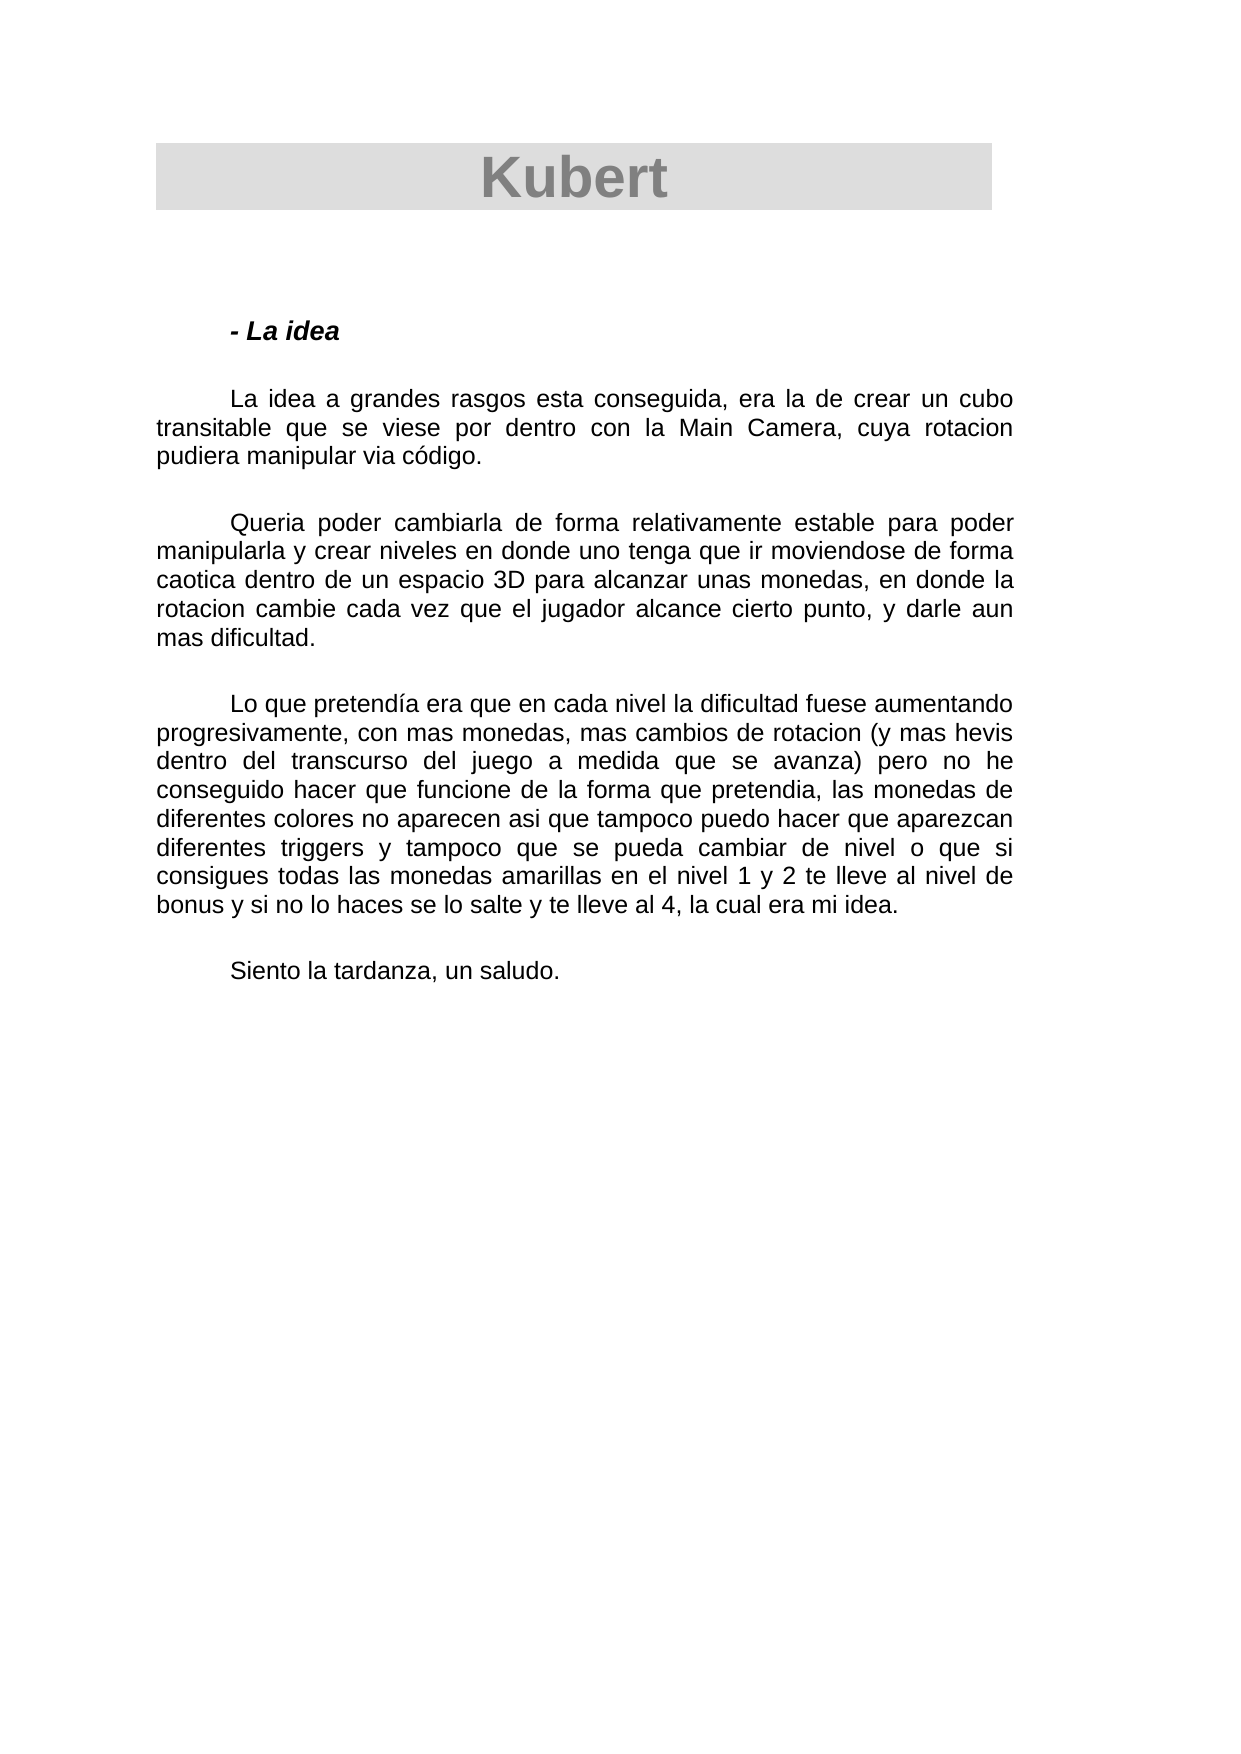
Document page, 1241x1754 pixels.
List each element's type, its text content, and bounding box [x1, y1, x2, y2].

title Lo que pretendía era que en cada nivel la dificultad fuese aumentando progresivamente, con mas monedas, mas cambios de rotacion (y mas hevis dentro del transcurso del juego a medida que se avanza) pero no he conseguido hacer que funcione de la forma que pretendia, las monedas de diferentes colores no aparecen asi que tampoco puedo hacer que aparezcan diferentes triggers y tampoco que se pueda cambiar de nivel o que si consigues todas las monedas amarillas en el nivel 1 y 2 te lleve al nivel de bonus y si no lo haces se lo salte y te lleve al 4, la cual era mi idea. [156, 689, 1015, 919]
title Siento la tardanza, un saludo. [156, 956, 1015, 985]
title La idea a grandes rasgos esta conseguida, era la de crear un cubo transitable que se viese por dentro con la Main Camera, cuya rotacion pudiera manipular via código. [156, 384, 1015, 470]
title Queria poder cambiarla de forma relativamente estable para poder manipularla y crear niveles en donde uno tenga que ir moviendose de forma caotica dentro de un espacio 3D para alcanzar unas monedas, en donde la rotacion cambie cada vez que el jugador alcance cierto punto, y darle aun mas dificultad. [156, 507, 1015, 651]
title - La idea [156, 315, 1015, 346]
